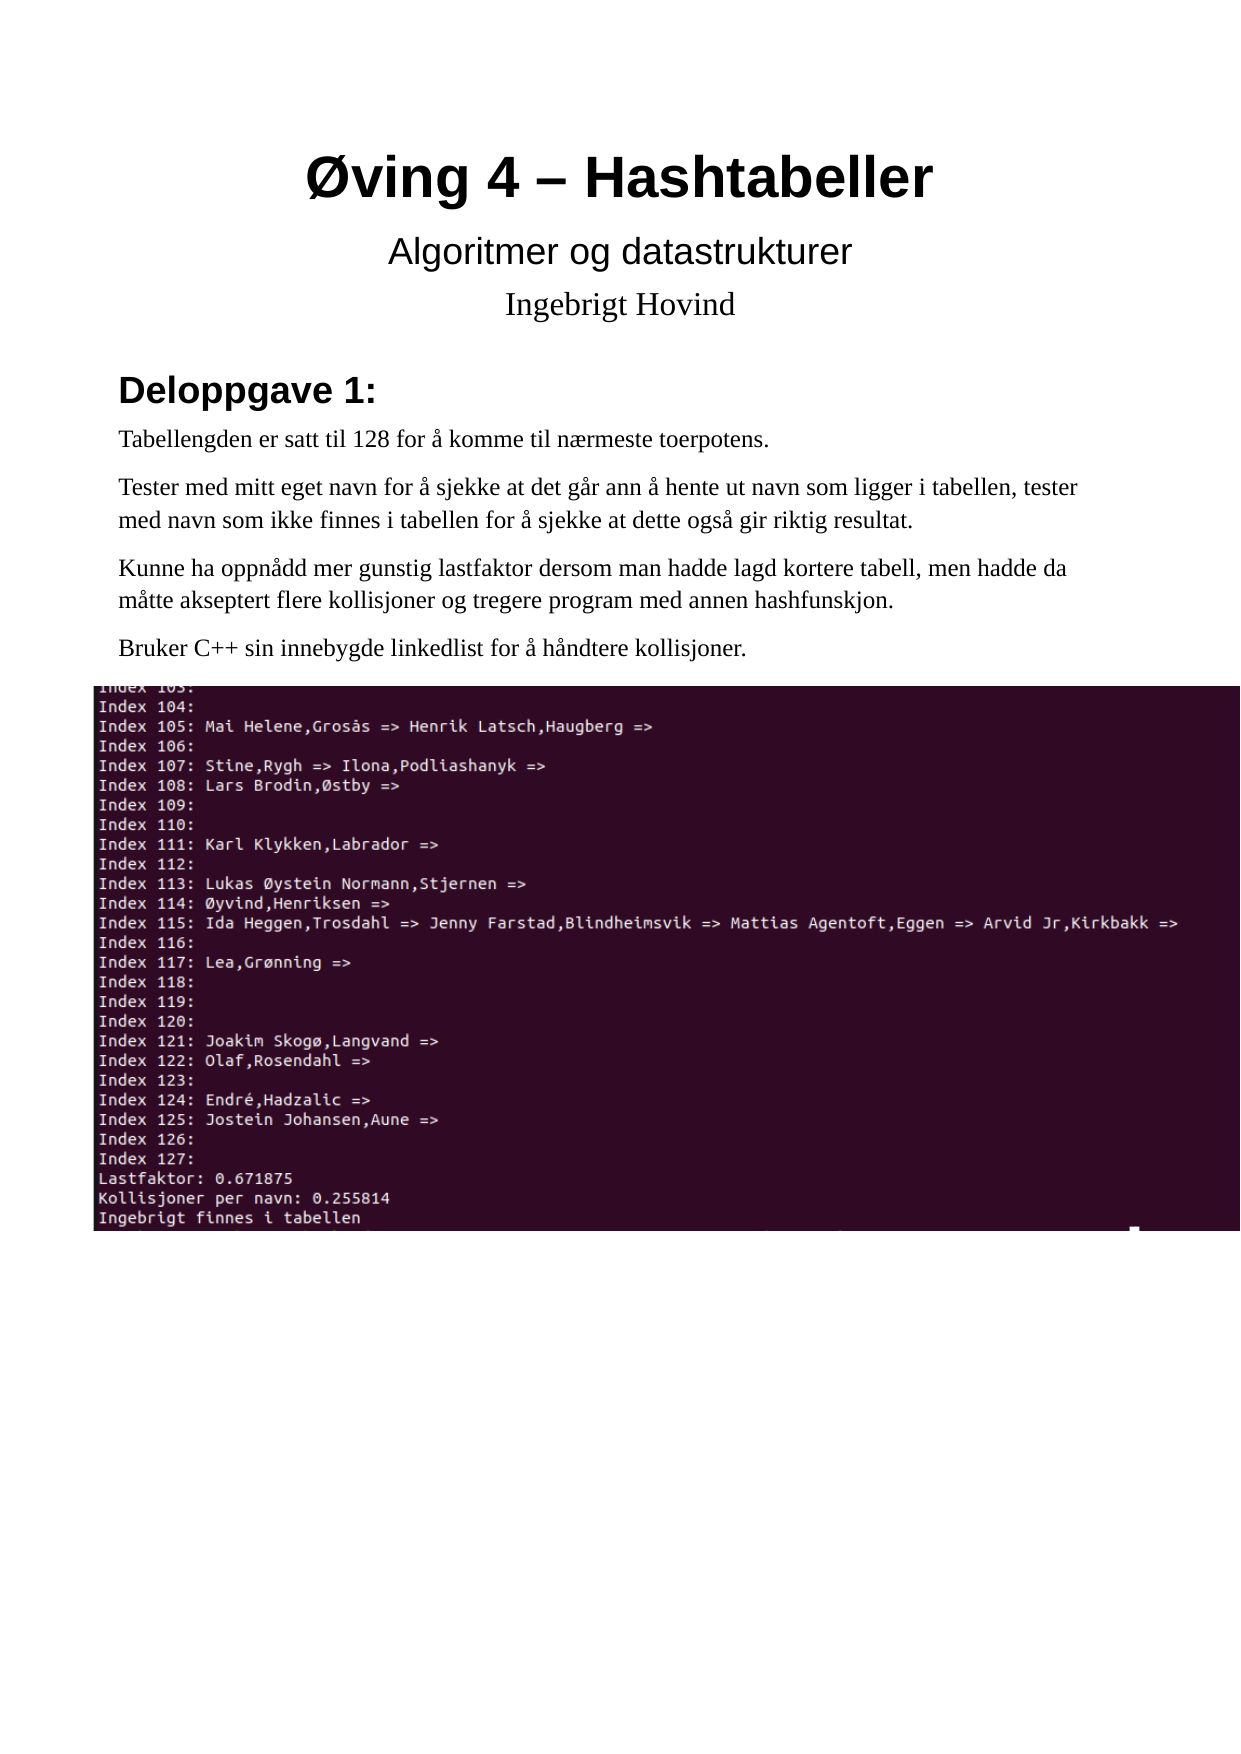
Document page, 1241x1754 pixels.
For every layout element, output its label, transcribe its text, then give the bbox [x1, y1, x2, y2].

subtitle Algoritmer og datastrukturer [118, 229, 1122, 272]
title Øving 4 – Hashtabeller [118, 143, 1122, 210]
text Tester med mitt eget navn for å sjekke at det går ann å hente ut navn som ligger i tabellen, tester med navn som ikke finnes i tabellen for å sjekke at dette også gir riktig resultat. [118, 472, 1122, 534]
picture [93, 686, 1240, 1231]
text Bruker C++ sin innebygde linkedlist for å håndtere kollisjoner. [118, 633, 1122, 662]
text Ingebrigt Hovind [118, 284, 1122, 323]
subtitle Deloppgave 1: [118, 368, 1122, 412]
text Kunne ha oppnådd mer gunstig lastfaktor dersom man hadde lagd kortere tabell, men hadde da måtte akseptert flere kollisjoner og tregere program med annen hashfunskjon. [118, 553, 1122, 614]
text Tabellengden er satt til 128 for å komme til nærmeste toerpotens. [118, 424, 1122, 453]
